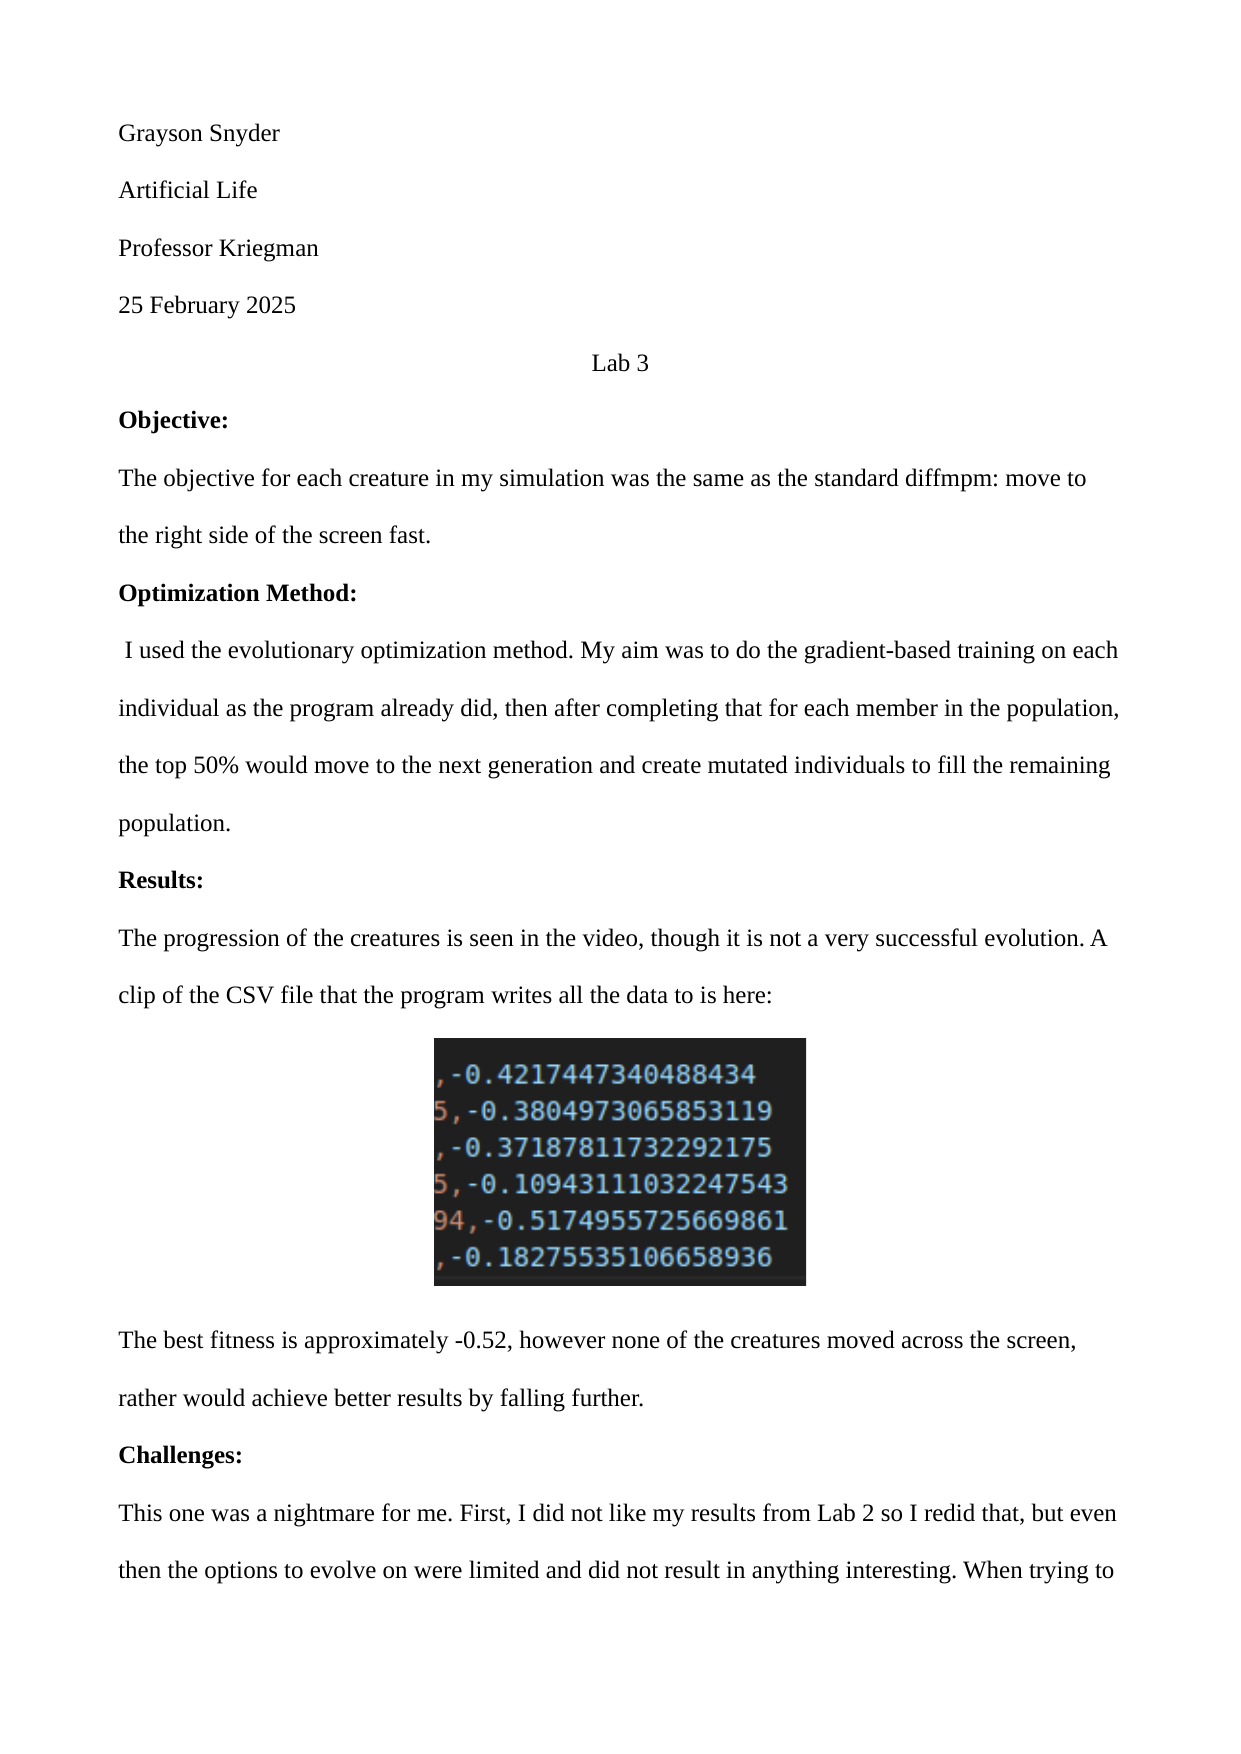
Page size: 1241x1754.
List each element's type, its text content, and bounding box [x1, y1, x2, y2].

text I used the evolutionary optimization method. My aim was to do the gradient-based training on each individual as the program already did, then after completing that for each member in the population, the top 50% would move to the next generation and create mutated individuals to fill the remaining population. [118, 636, 1122, 837]
text The objective for each creature in my simulation was the same as the standard diffmpm: move to the right side of the screen fast. [118, 463, 1122, 549]
text Optimization Method: [118, 578, 1122, 607]
text 25 February 2025 [118, 291, 1122, 319]
text The progression of the creatures is seen in the video, though it is not a very successful evolution. A clip of the CSV file that the program writes all the data to is here: [118, 923, 1122, 1009]
text This one was a nightmare for me. First, I did not like my results from Lab 2 so I redid that, but even then the options to evolve on were limited and did not result in anything interesting. When trying to [118, 1498, 1122, 1584]
text Artificial Life [118, 176, 1122, 204]
text Grayson Snyder [118, 118, 1122, 147]
text Lab 3 [118, 348, 1122, 377]
text The best fitness is approximately -0.52, however none of the creatures moved across the screen, rather would achieve better results by falling further. [118, 1326, 1122, 1412]
text Results: [118, 866, 1122, 894]
text Objective: [118, 406, 1122, 434]
text Challenges: [118, 1441, 1122, 1469]
picture [434, 1038, 807, 1286]
text Professor Kriegman [118, 233, 1122, 262]
